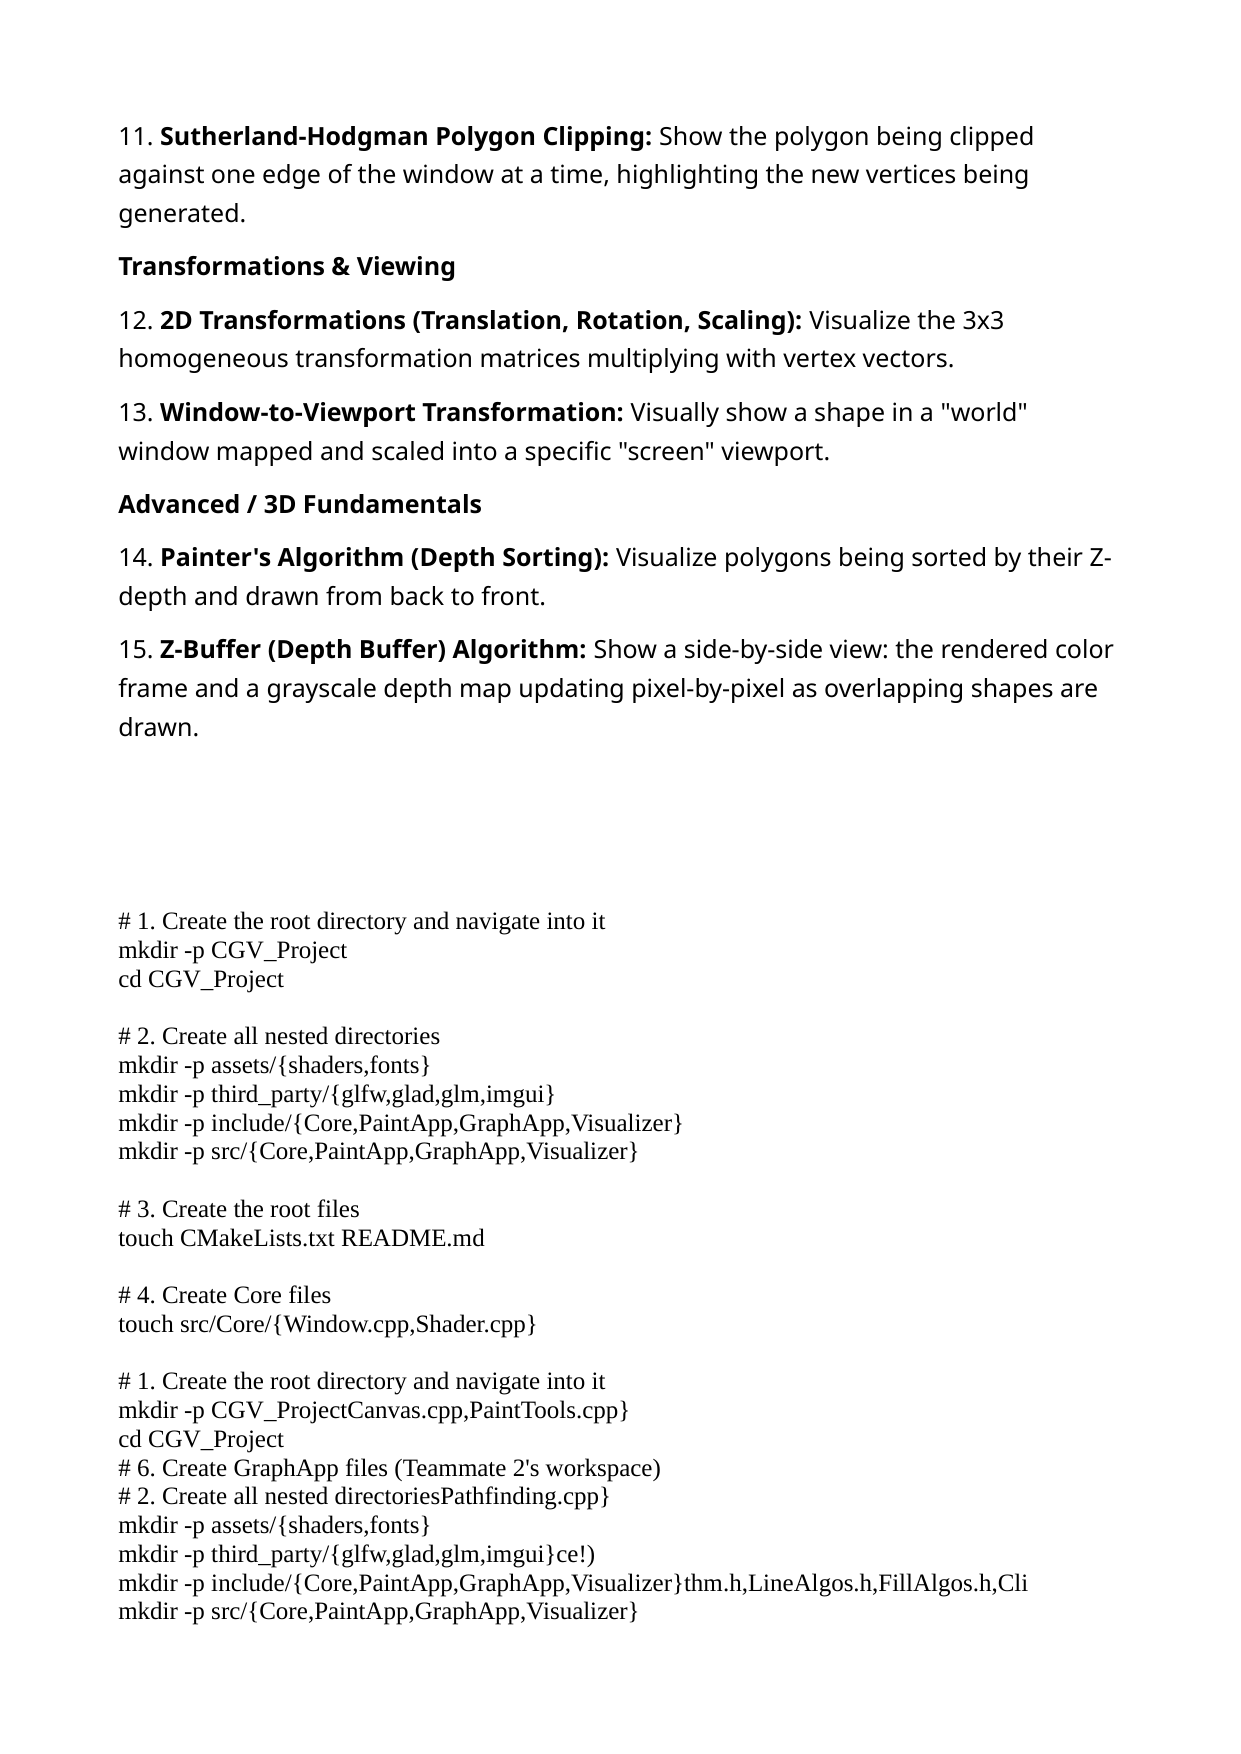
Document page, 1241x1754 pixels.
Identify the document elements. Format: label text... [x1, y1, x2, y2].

text # 2. Create all nested directoriesPathfinding.cpp} [118, 1481, 1122, 1510]
text # 1. Create the root directory and navigate into it [118, 1366, 1122, 1395]
text 13. Window-to-Viewport Transformation: Visually show a shape in a "world" window mapped and scaled into a specific "screen" viewport. [118, 394, 1122, 467]
text mkdir -p assets/{shaders,fonts} [118, 1510, 1122, 1539]
text 11. Sutherland-Hodgman Polygon Clipping: Show the polygon being clipped against one edge of the window at a time, highlighting the new vertices being generated. [118, 118, 1122, 230]
text # 1. Create the root directory and navigate into it [118, 906, 1122, 935]
text mkdir -p third_party/{glfw,glad,glm,imgui}ce!) [118, 1539, 1122, 1568]
text # 2. Create all nested directories [118, 1021, 1122, 1050]
text mkdir -p third_party/{glfw,glad,glm,imgui} [118, 1079, 1122, 1108]
text touch CMakeLists.txt README.md [118, 1223, 1122, 1251]
text mkdir -p CGV_Project [118, 935, 1122, 964]
text mkdir -p include/{Core,PaintApp,GraphApp,Visualizer}thm.h,LineAlgos.h,FillAlgos.h,Cli [118, 1568, 1122, 1596]
text 15. Z-Buffer (Depth Buffer) Algorithm: Show a side-by-side view: the rendered color frame and a grayscale depth map updating pixel-by-pixel as overlapping shapes are drawn. [118, 632, 1122, 743]
text # 6. Create GraphApp files (Teammate 2's workspace) [118, 1453, 1122, 1481]
text 14. Painter's Algorithm (Depth Sorting): Visualize polygons being sorted by their Z-depth and drawn from back to front. [118, 540, 1122, 613]
text mkdir -p CGV_ProjectCanvas.cpp,PaintTools.cpp} [118, 1395, 1122, 1424]
text mkdir -p assets/{shaders,fonts} [118, 1050, 1122, 1079]
text mkdir -p src/{Core,PaintApp,GraphApp,Visualizer} [118, 1596, 1122, 1625]
text touch src/Core/{Window.cpp,Shader.cpp} [118, 1309, 1122, 1338]
text 12. 2D Transformations (Translation, Rotation, Scaling): Visualize the 3x3 homogeneous transformation matrices multiplying with vertex vectors. [118, 302, 1122, 375]
text cd CGV_Project [118, 1424, 1122, 1453]
text cd CGV_Project [118, 964, 1122, 993]
text # 3. Create the root files [118, 1194, 1122, 1223]
text Transformations & Viewing [118, 249, 1122, 283]
text # 4. Create Core files [118, 1280, 1122, 1309]
text mkdir -p include/{Core,PaintApp,GraphApp,Visualizer} [118, 1108, 1122, 1136]
text mkdir -p src/{Core,PaintApp,GraphApp,Visualizer} [118, 1136, 1122, 1165]
text Advanced / 3D Fundamentals [118, 486, 1122, 521]
